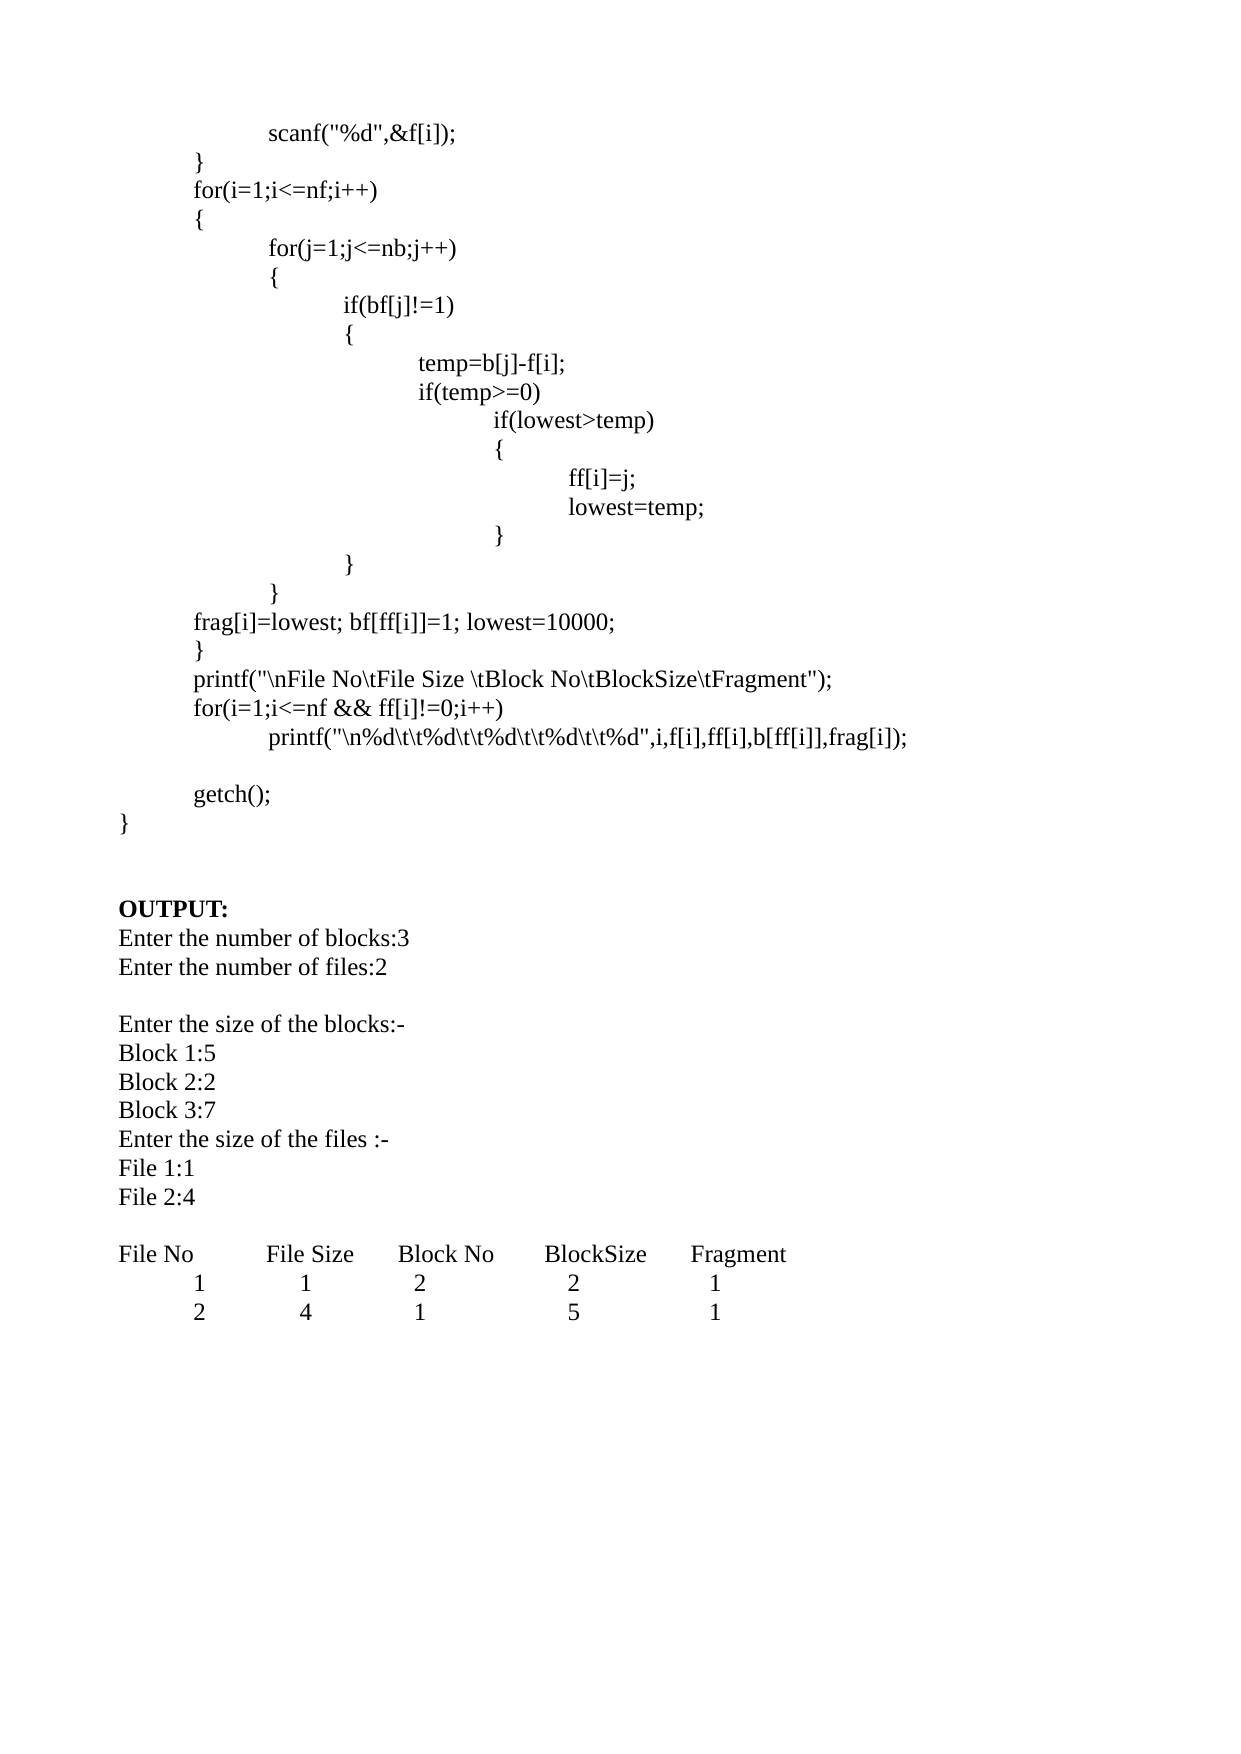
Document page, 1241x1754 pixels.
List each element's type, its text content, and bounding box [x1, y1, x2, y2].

text if(temp>=0) [343, 377, 1122, 406]
text { [118, 204, 1122, 233]
text Enter the size of the blocks:- [118, 1009, 1122, 1038]
text scanf("%d",&f[i]); [193, 118, 1122, 147]
text Enter the number of files:2 [118, 952, 1122, 981]
text if(bf[j]!=1) [268, 291, 1122, 319]
text for(j=1;j<=nb;j++) [193, 233, 1122, 262]
text } [118, 147, 1122, 176]
text 1 1 2 2 1 [118, 1268, 1122, 1297]
text 2 4 1 5 1 [118, 1297, 1122, 1326]
text printf("\n%d\t\t%d\t\t%d\t\t%d\t\t%d",i,f[i],ff[i],b[ff[i]],frag[i]); [193, 722, 1122, 751]
text Enter the size of the files :- [118, 1124, 1122, 1153]
text } [418, 521, 1122, 549]
text ff[i]=j; [493, 463, 1122, 492]
text { [268, 319, 1122, 348]
text Block 1:5 [118, 1038, 1122, 1067]
text } [193, 578, 1122, 607]
text File 2:4 [118, 1182, 1122, 1211]
text File 1:1 [118, 1153, 1122, 1182]
text } [118, 636, 1122, 664]
text temp=b[j]-f[i]; [343, 348, 1122, 377]
text } [268, 549, 1122, 578]
text OUTPUT: [118, 894, 1122, 923]
text for(i=1;i<=nf;i++) [118, 176, 1122, 204]
text Enter the number of blocks:3 [118, 923, 1122, 952]
text Block 3:7 [118, 1096, 1122, 1124]
text frag[i]=lowest; bf[ff[i]]=1; lowest=10000; [118, 607, 1122, 636]
text lowest=temp; [493, 492, 1122, 521]
text getch(); [118, 779, 1122, 808]
text printf("\nFile No\tFile Size \tBlock No\tBlockSize\tFragment"); [118, 664, 1122, 693]
text } [118, 808, 1122, 837]
text Block 2:2 [118, 1067, 1122, 1096]
text { [193, 262, 1122, 291]
text File No File Size Block No BlockSize Fragment [118, 1239, 1122, 1268]
text { [418, 434, 1122, 463]
text if(lowest>temp) [418, 406, 1122, 434]
text for(i=1;i<=nf && ff[i]!=0;i++) [118, 693, 1122, 722]
